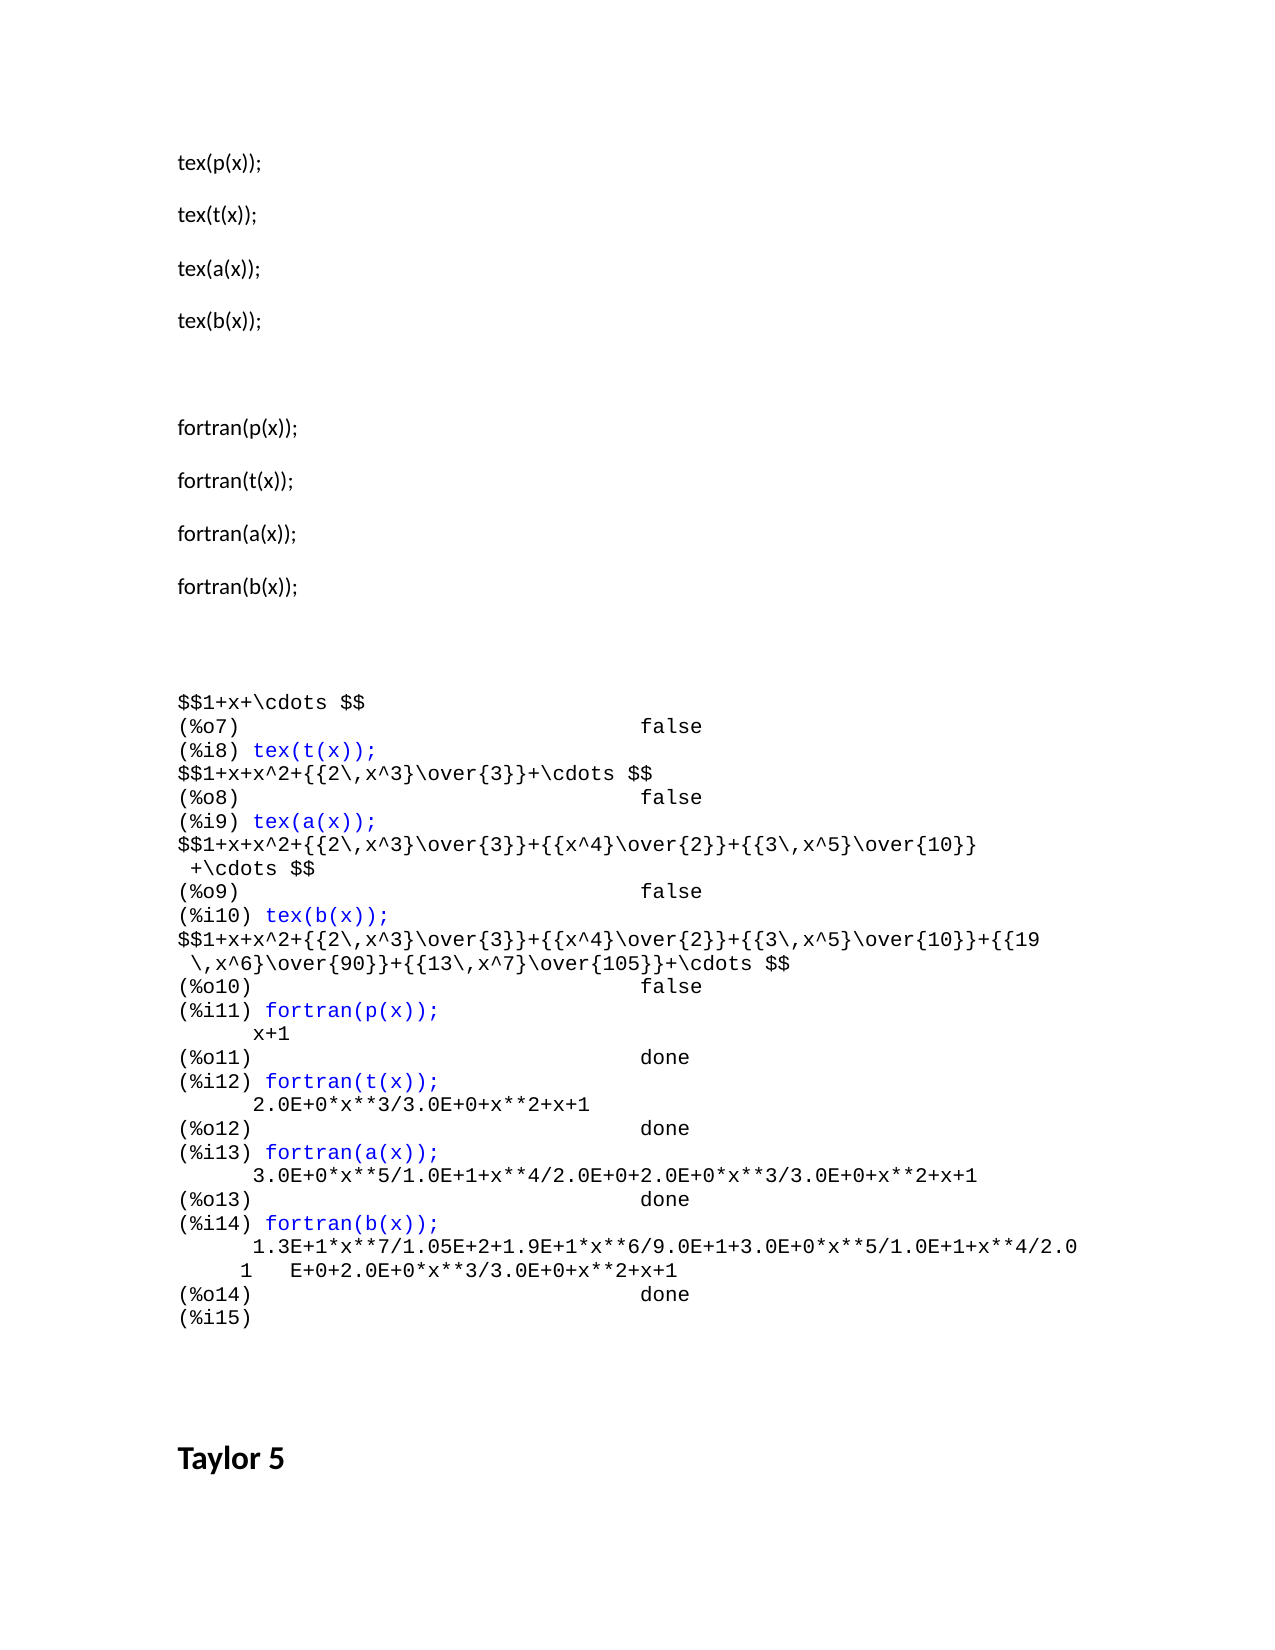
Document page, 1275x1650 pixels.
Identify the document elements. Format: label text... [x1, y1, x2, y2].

text tex(p(x)); [177, 148, 1098, 176]
text fortran(b(x)); [177, 572, 1098, 600]
text (%i8) tex(t(x)); [177, 740, 1098, 763]
text $$1+x+x^2+{{2\,x^3}\over{3}}+{{x^4}\over{2}}+{{3\,x^5}\over{10}}+{{19 [177, 929, 1098, 952]
text $$1+x+x^2+{{2\,x^3}\over{3}}+\cdots $$ [177, 763, 1098, 787]
text Taylor 5 [177, 1437, 1098, 1478]
text (%i11) fortran(p(x)); [177, 1000, 1098, 1023]
text fortran(t(x)); [177, 466, 1098, 494]
text (%i15) [177, 1307, 1098, 1331]
text (%i10) tex(b(x)); [177, 905, 1098, 929]
text (%i12) fortran(t(x)); [177, 1071, 1098, 1094]
text (%o11) done [177, 1047, 1098, 1071]
text (%o13) done [177, 1189, 1098, 1213]
text (%o7) false [177, 716, 1098, 740]
text 1.3E+1*x**7/1.05E+2+1.9E+1*x**6/9.0E+1+3.0E+0*x**5/1.0E+1+x**4/2.0 [177, 1236, 1098, 1260]
text (%o8) false [177, 787, 1098, 811]
text $$1+x+\cdots $$ [177, 692, 1098, 716]
text 3.0E+0*x**5/1.0E+1+x**4/2.0E+0+2.0E+0*x**3/3.0E+0+x**2+x+1 [177, 1165, 1098, 1189]
text (%i14) fortran(b(x)); [177, 1213, 1098, 1236]
text \,x^6}\over{90}}+{{13\,x^7}\over{105}}+\cdots $$ [177, 952, 1098, 976]
text tex(b(x)); [177, 307, 1098, 335]
text fortran(a(x)); [177, 519, 1098, 547]
text +\cdots $$ [177, 858, 1098, 882]
text fortran(p(x)); [177, 413, 1098, 441]
text (%o10) false [177, 976, 1098, 1000]
text 1 E+0+2.0E+0*x**3/3.0E+0+x**2+x+1 [177, 1260, 1098, 1283]
text (%i9) tex(a(x)); [177, 811, 1098, 834]
text tex(a(x)); [177, 254, 1098, 282]
text (%i13) fortran(a(x)); [177, 1142, 1098, 1165]
text (%o14) done [177, 1283, 1098, 1307]
text $$1+x+x^2+{{2\,x^3}\over{3}}+{{x^4}\over{2}}+{{3\,x^5}\over{10}} [177, 834, 1098, 858]
text 2.0E+0*x**3/3.0E+0+x**2+x+1 [177, 1094, 1098, 1118]
text tex(t(x)); [177, 201, 1098, 229]
text (%o12) done [177, 1118, 1098, 1142]
text x+1 [177, 1023, 1098, 1047]
text (%o9) false [177, 882, 1098, 905]
